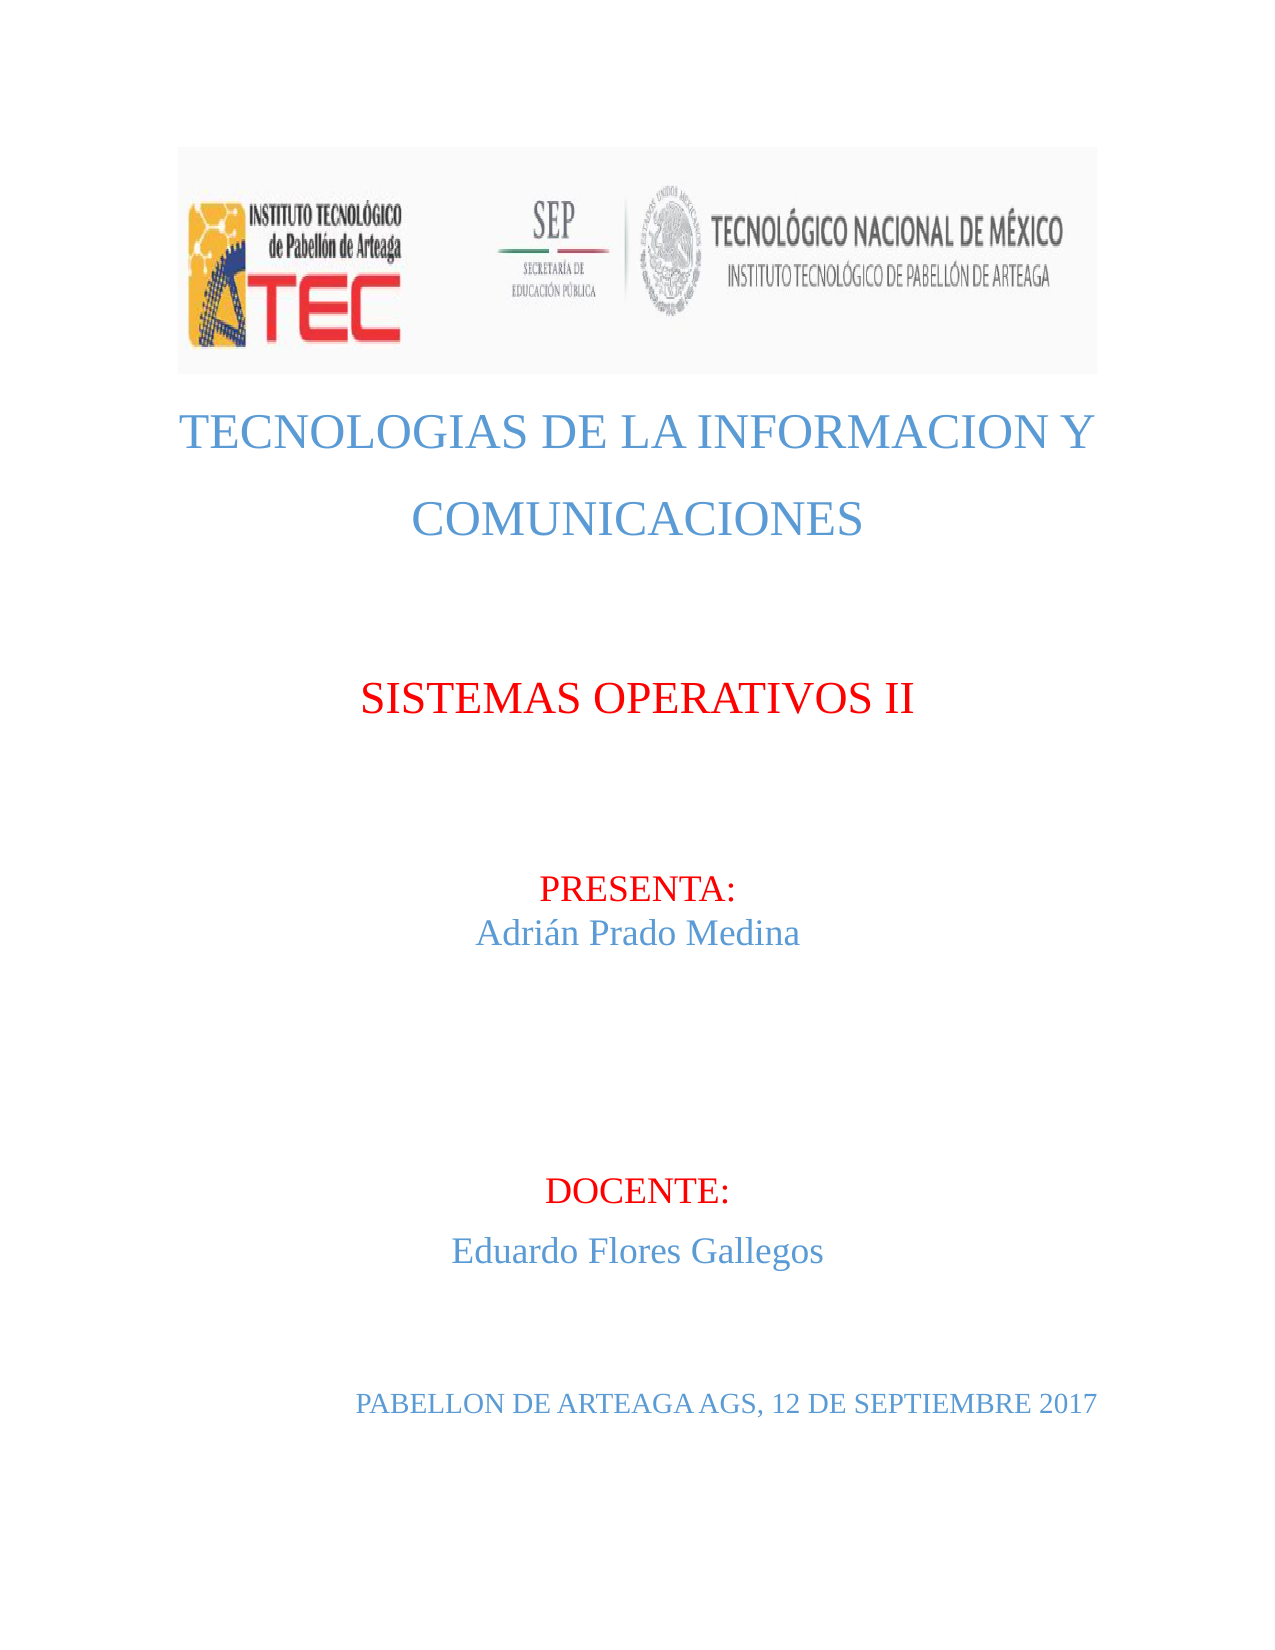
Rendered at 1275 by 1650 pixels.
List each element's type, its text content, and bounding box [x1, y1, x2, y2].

text PRESENTA: [177, 867, 1098, 910]
text DOCENTE: [177, 1169, 1098, 1212]
text SISTEMAS OPERATIVOS II [177, 670, 1098, 723]
text TECNOLOGIAS DE LA INFORMACION Y COMUNICACIONES [177, 374, 1098, 546]
text Adrián Prado Medina [177, 910, 1098, 953]
picture [177, 147, 1098, 374]
text Eduardo Flores Gallegos [177, 1212, 1098, 1272]
text PABELLON DE ARTEAGA AGS, 12 DE SEPTIEMBRE 2017 [177, 1387, 1098, 1420]
